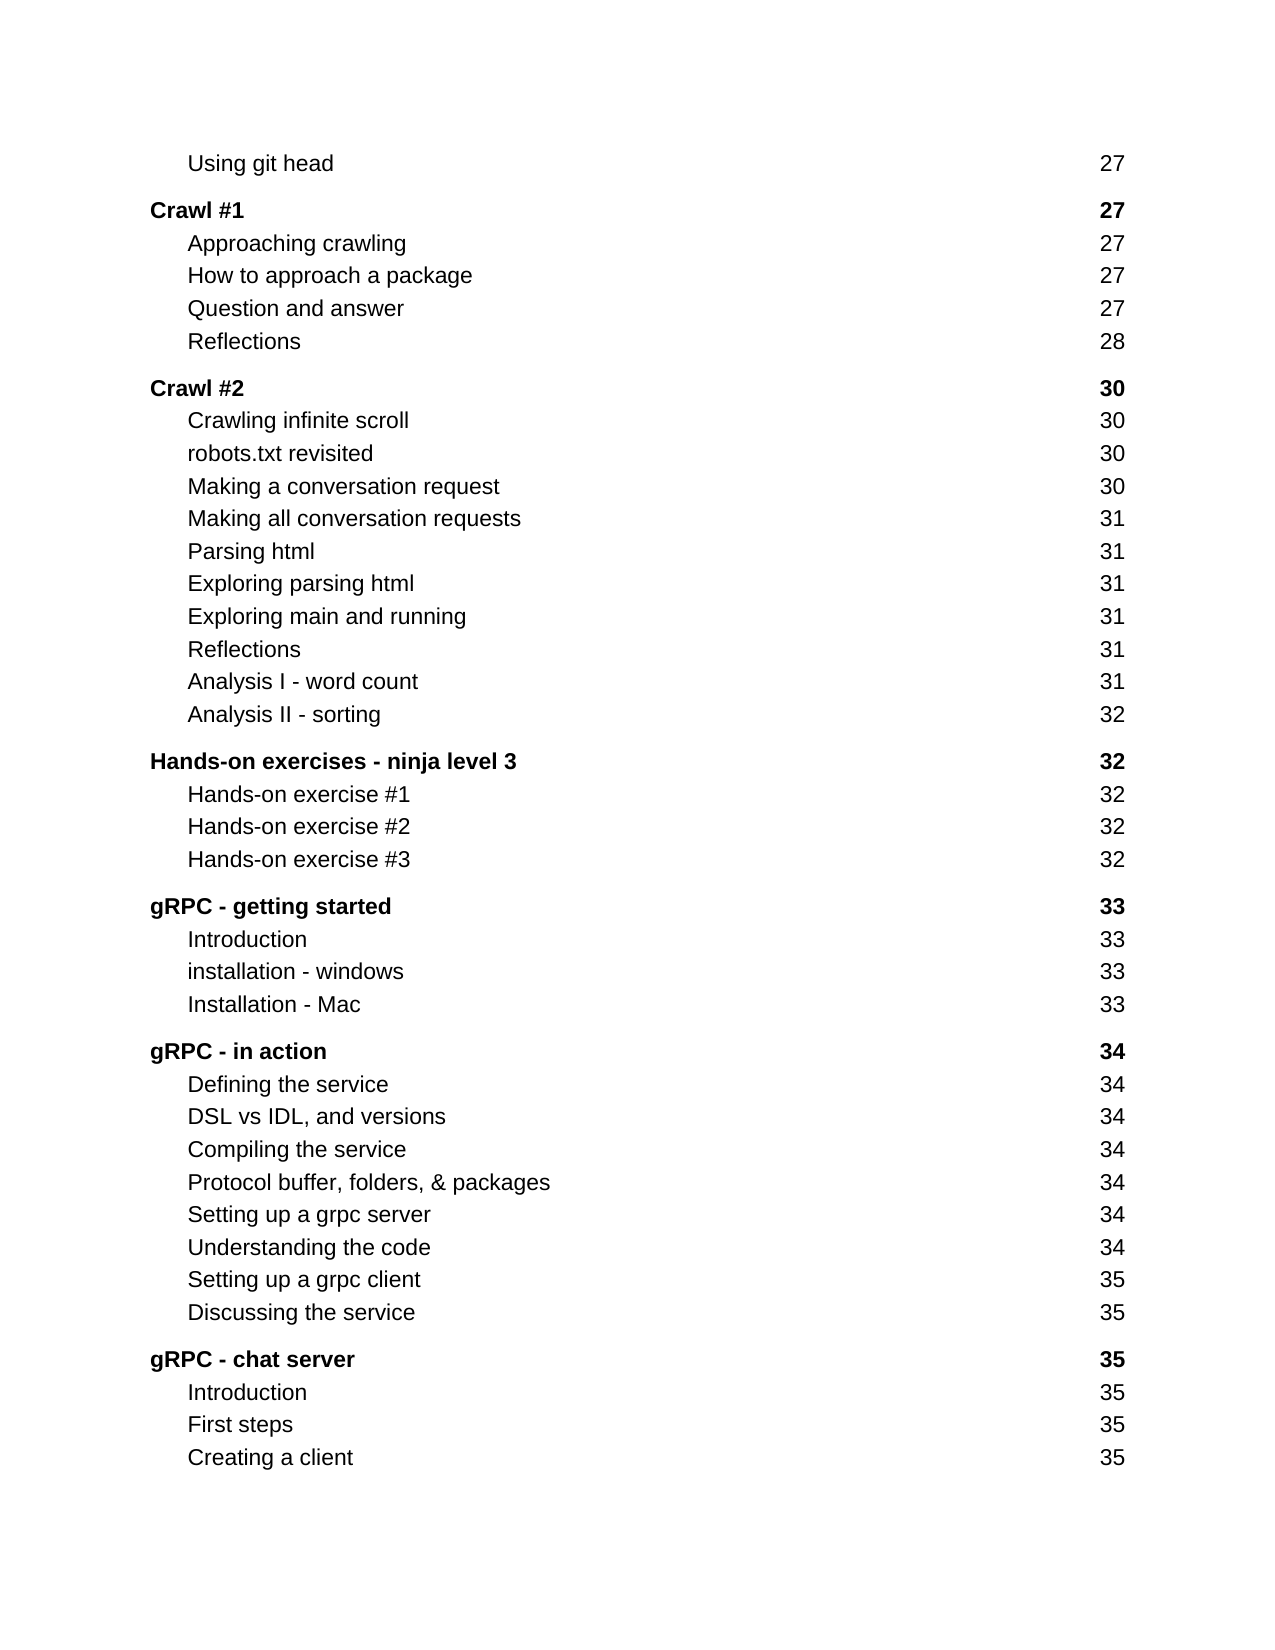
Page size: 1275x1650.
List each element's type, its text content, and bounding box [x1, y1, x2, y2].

text gRPC - in action 34 [150, 1038, 1125, 1064]
text Making a conversation request 30 [187, 473, 1125, 499]
text Installation - Mac 33 [187, 991, 1125, 1017]
text Hands-on exercise #2 32 [187, 813, 1125, 839]
text How to approach a package 27 [187, 262, 1125, 289]
text Introduction 33 [187, 926, 1125, 952]
text Compiling the service 34 [187, 1136, 1125, 1162]
text Analysis I - word count 31 [187, 668, 1125, 694]
text Parsing html 31 [187, 538, 1125, 564]
text DSL vs IDL, and versions 34 [187, 1103, 1125, 1129]
text Question and answer 27 [187, 295, 1125, 321]
text Crawl #2 30 [150, 375, 1125, 401]
text Reflections 28 [187, 328, 1125, 354]
text Setting up a grpc server 34 [187, 1201, 1125, 1227]
text First steps 35 [187, 1411, 1125, 1438]
text Making all conversation requests 31 [187, 505, 1125, 532]
text Hands-on exercise #3 32 [187, 846, 1125, 872]
text Analysis II - sorting 32 [187, 701, 1125, 727]
text Using git head 27 [187, 150, 1125, 176]
text robots.txt revisited 30 [187, 440, 1125, 466]
text Defining the service 34 [187, 1071, 1125, 1097]
text Hands-on exercises - ninja level 3 32 [150, 748, 1125, 774]
text Protocol buffer, folders, & packages 34 [187, 1168, 1125, 1195]
text Exploring parsing html 31 [187, 570, 1125, 597]
text Setting up a grpc client 35 [187, 1266, 1125, 1293]
text gRPC - chat server 35 [150, 1346, 1125, 1372]
text installation - windows 33 [187, 958, 1125, 984]
text Introduction 35 [187, 1379, 1125, 1405]
text Approaching crawling 27 [187, 230, 1125, 256]
text Creating a client 35 [187, 1444, 1125, 1470]
text Crawling infinite scroll 30 [187, 407, 1125, 434]
text Crawl #1 27 [150, 197, 1125, 223]
text gRPC - getting started 33 [150, 893, 1125, 919]
text Discussing the service 35 [187, 1299, 1125, 1325]
text Reflections 31 [187, 636, 1125, 662]
text Understanding the code 34 [187, 1234, 1125, 1260]
text Exploring main and running 31 [187, 603, 1125, 629]
text Hands-on exercise #1 32 [187, 781, 1125, 807]
